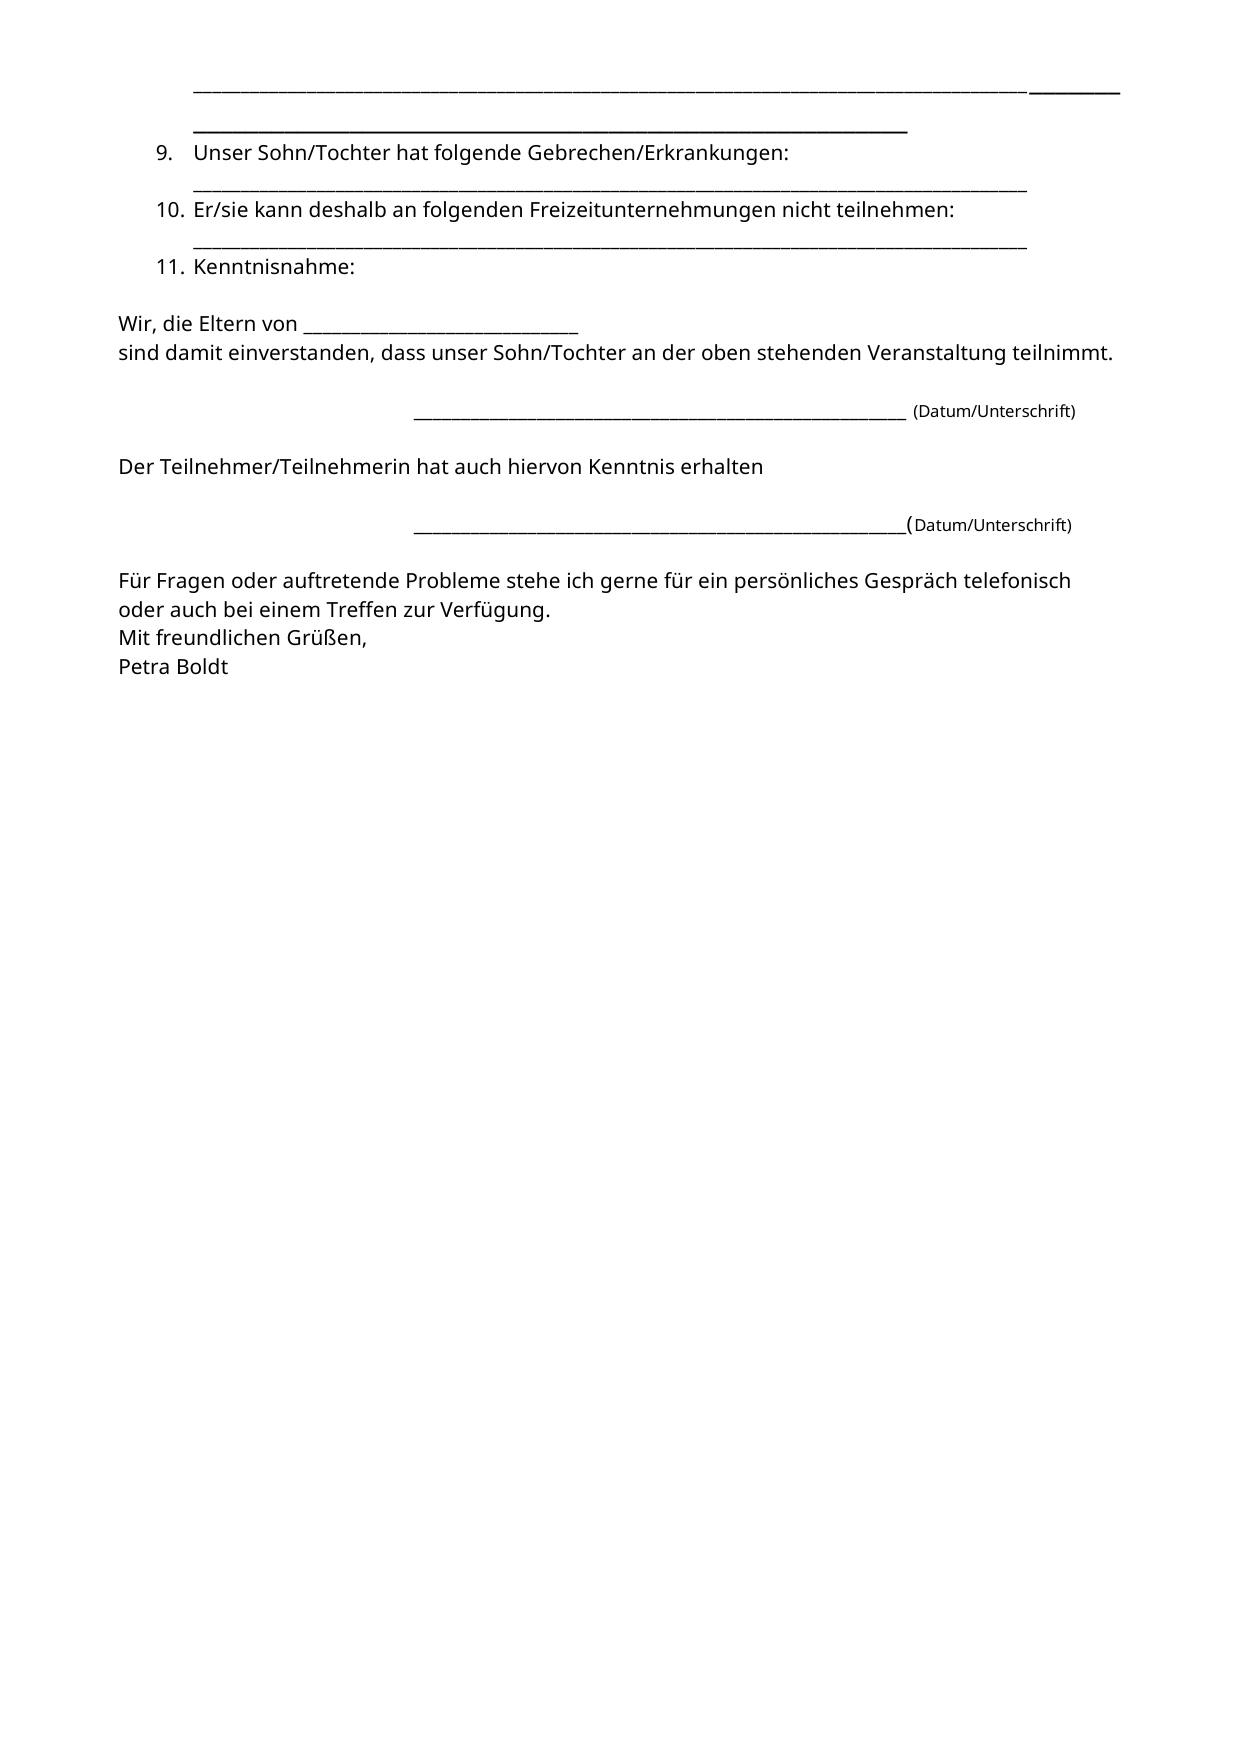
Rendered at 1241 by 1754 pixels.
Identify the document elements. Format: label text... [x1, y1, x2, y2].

list Unser Sohn/Tochter hat folgende Gebrechen/Erkrankungen: ________________________________________________________________________________________ [156, 138, 1122, 195]
text sind damit einverstanden, dass unser Sohn/Tochter an der oben stehenden Veranstaltung teilnimmt. [118, 338, 1122, 366]
text Petra Boldt [118, 652, 1122, 680]
list Kenntnisnahme: [156, 252, 1122, 281]
text Der Teilnehmer/Teilnehmerin hat auch hiervon Kenntnis erhalten [118, 452, 1122, 481]
list Er/sie kann deshalb an folgenden Freizeitunternehmungen nicht teilnehmen: ________________________________________________________________________________________ [156, 195, 1122, 252]
list ______________________________________________________________________________________________________________________________________________________ [156, 59, 1122, 138]
text Für Fragen oder auftretende Probleme stehe ich gerne für ein persönliches Gespräch telefonisch oder auch bei einem Treffen zur Verfügung. [118, 566, 1122, 623]
text Mit freundlichen Grüßen, [118, 623, 1122, 652]
text Wir, die Eltern von _____________________________ [118, 309, 1122, 338]
text ____________________________________________________ (Datum/Unterschrift) [118, 395, 1122, 423]
text ____________________________________________________(Datum/Unterschrift) [118, 509, 1122, 538]
